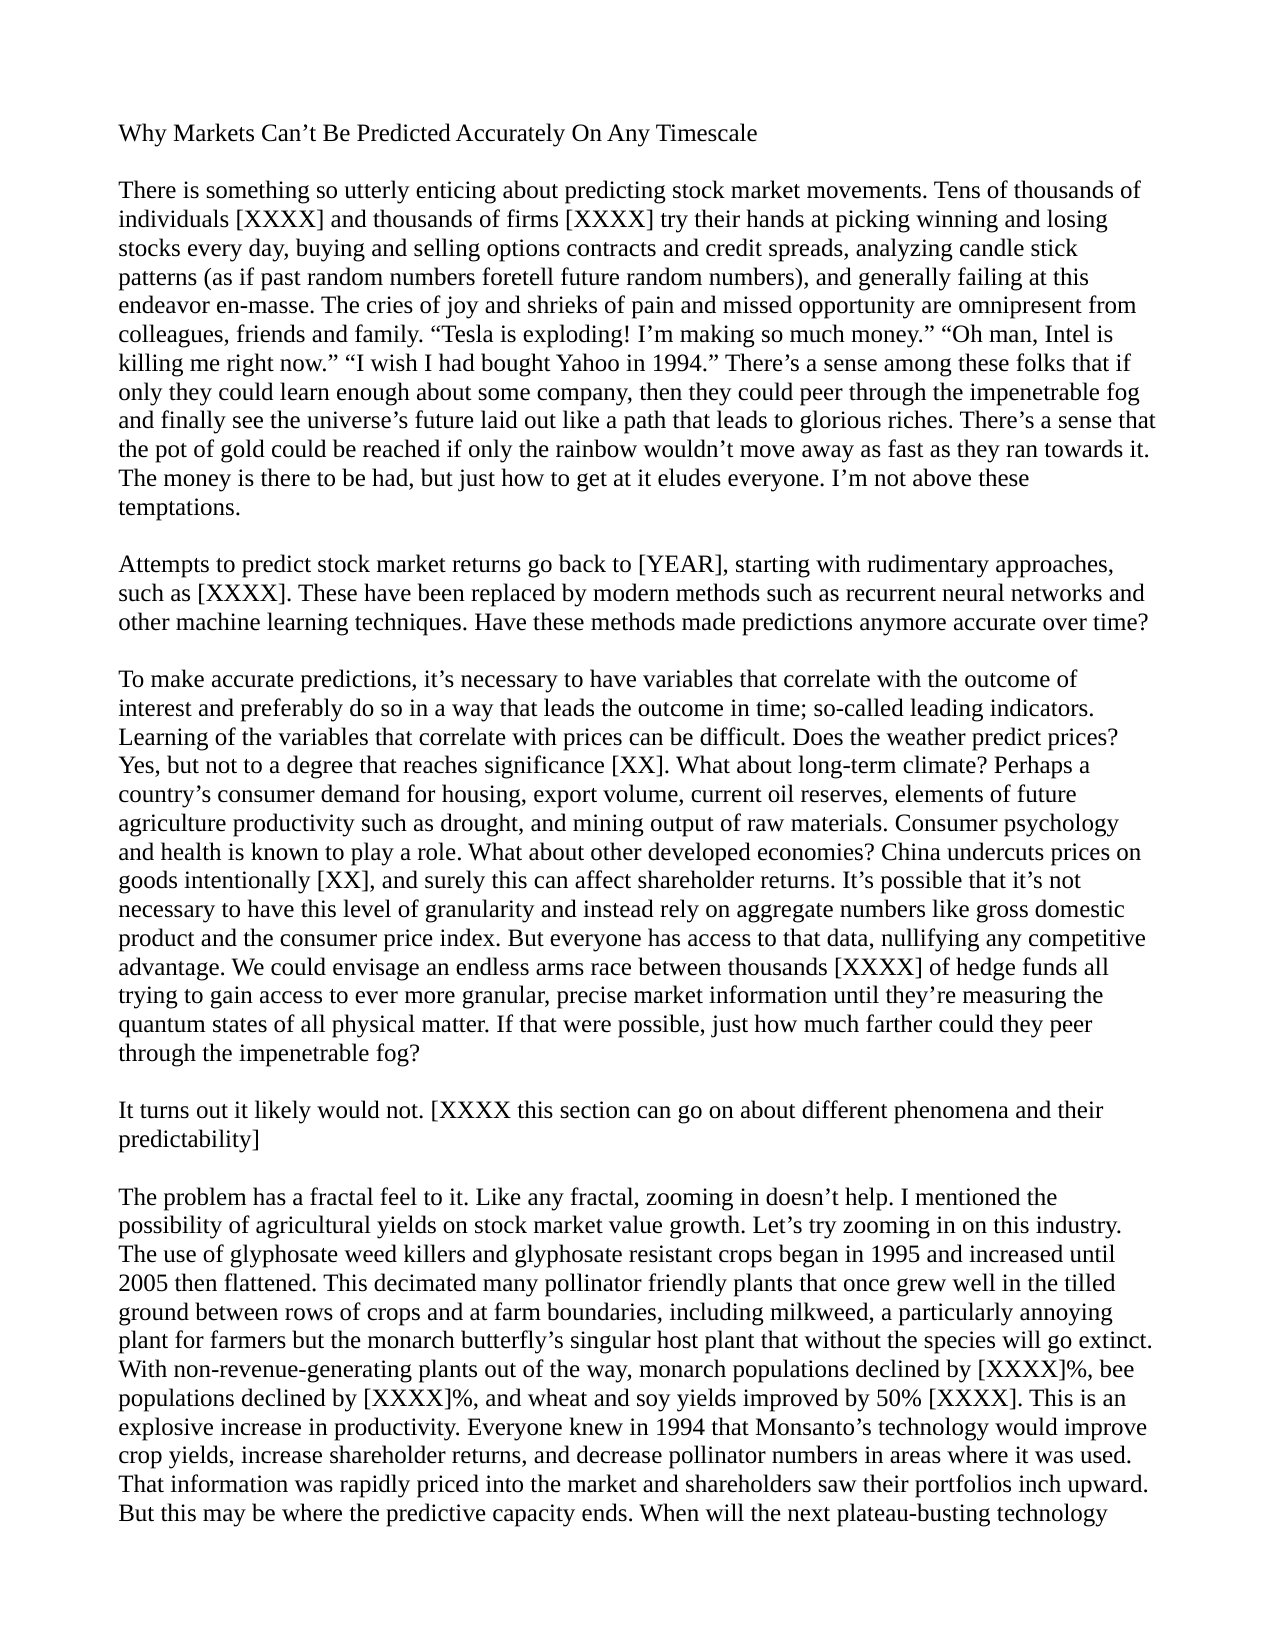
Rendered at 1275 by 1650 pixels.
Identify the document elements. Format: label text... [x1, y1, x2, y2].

text It turns out it likely would not. [XXXX this section can go on about different phenomena and their predictability] [118, 1096, 1157, 1153]
text There is something so utterly enticing about predicting stock market movements. Tens of thousands of individuals [XXXX] and thousands of firms [XXXX] try their hands at picking winning and losing stocks every day, buying and selling options contracts and credit spreads, analyzing candle stick patterns (as if past random numbers foretell future random numbers), and generally failing at this endeavor en-masse. The cries of joy and shrieks of pain and missed opportunity are omnipresent from colleagues, friends and family. “Tesla is exploding! I’m making so much money.” “Oh man, Intel is killing me right now.” “I wish I had bought Yahoo in 1994.” There’s a sense among these folks that if only they could learn enough about some company, then they could peer through the impenetrable fog and finally see the universe’s future laid out like a path that leads to glorious riches. There’s a sense that the pot of gold could be reached if only the rainbow wouldn’t move away as fast as they ran towards it. The money is there to be had, but just how to get at it eludes everyone. I’m not above these temptations. [118, 176, 1157, 521]
text The problem has a fractal feel to it. Like any fractal, zooming in doesn’t help. I mentioned the possibility of agricultural yields on stock market value growth. Let’s try zooming in on this industry. The use of glyphosate weed killers and glyphosate resistant crops began in 1995 and increased until 2005 then flattened. This decimated many pollinator friendly plants that once grew well in the tilled ground between rows of crops and at farm boundaries, including milkweed, a particularly annoying plant for farmers but the monarch butterfly’s singular host plant that without the species will go extinct. With non-revenue-generating plants out of the way, monarch populations declined by [XXXX]%, bee populations declined by [XXXX]%, and wheat and soy yields improved by 50% [XXXX]. This is an explosive increase in productivity. Everyone knew in 1994 that Monsanto’s technology would improve crop yields, increase shareholder returns, and decrease pollinator numbers in areas where it was used. That information was rapidly priced into the market and shareholders saw their portfolios inch upward. But this may be where the predictive capacity ends. When will the next plateau-busting technology [118, 1182, 1157, 1527]
text Attempts to predict stock market returns go back to [YEAR], starting with rudimentary approaches, such as [XXXX]. These have been replaced by modern methods such as recurrent neural networks and other machine learning techniques. Have these methods made predictions anymore accurate over time? [118, 549, 1157, 636]
text To make accurate predictions, it’s necessary to have variables that correlate with the outcome of interest and preferably do so in a way that leads the outcome in time; so-called leading indicators. Learning of the variables that correlate with prices can be difficult. Does the weather predict prices? Yes, but not to a degree that reaches significance [XX]. What about long-term climate? Perhaps a country’s consumer demand for housing, export volume, current oil reserves, elements of future agriculture productivity such as drought, and mining output of raw materials. Consumer psychology and health is known to play a role. What about other developed economies? China undercuts prices on goods intentionally [XX], and surely this can affect shareholder returns. It’s possible that it’s not necessary to have this level of granularity and instead rely on aggregate numbers like gross domestic product and the consumer price index. But everyone has access to that data, nullifying any competitive advantage. We could envisage an endless arms race between thousands [XXXX] of hedge funds all trying to gain access to ever more granular, precise market information until they’re measuring the quantum states of all physical matter. If that were possible, just how much farther could they peer through the impenetrable fog? [118, 664, 1157, 1067]
text Why Markets Can’t Be Predicted Accurately On Any Timescale [118, 118, 1157, 147]
